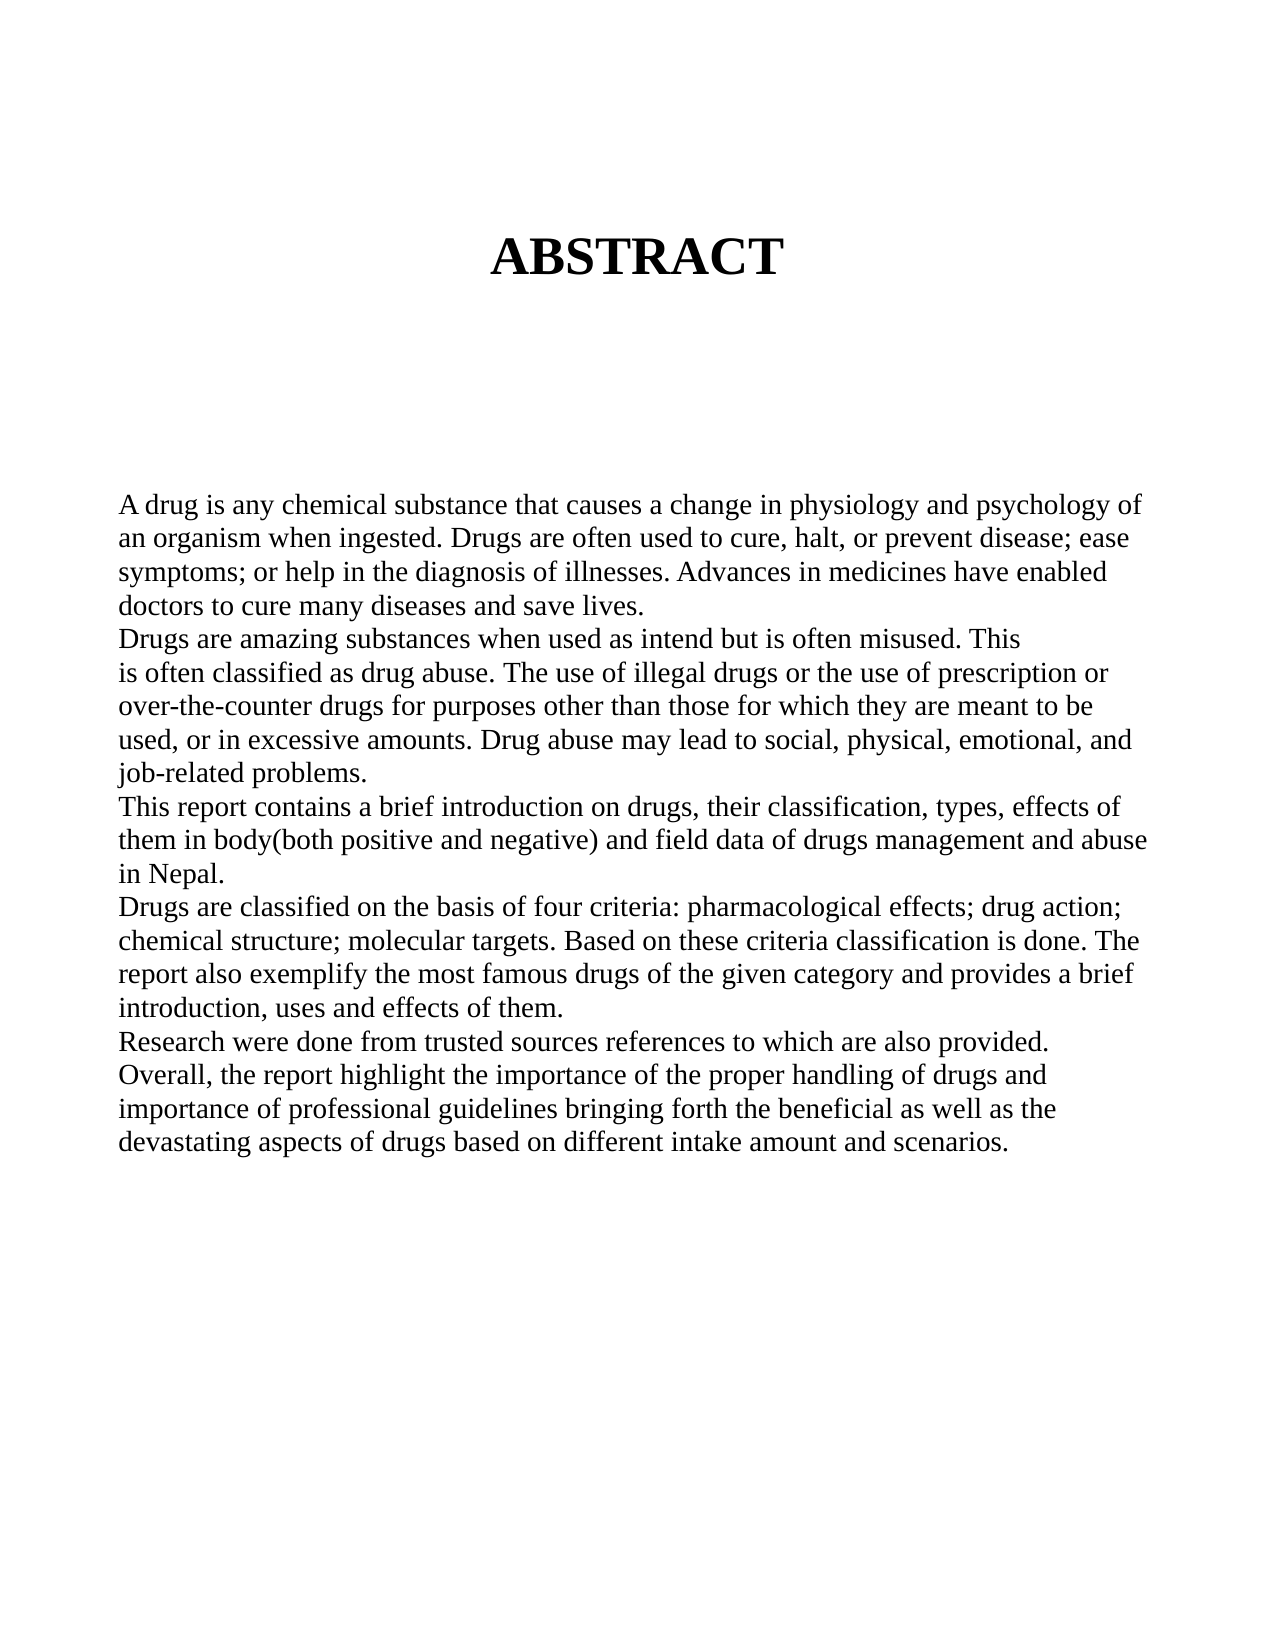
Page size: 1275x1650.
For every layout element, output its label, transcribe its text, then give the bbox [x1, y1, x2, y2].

text This report contains a brief introduction on drugs, their classification, types, effects of them in body(both positive and negative) and field data of drugs management and abuse in Nepal. [118, 789, 1157, 889]
text Research were done from trusted sources references to which are also provided. [118, 1024, 1157, 1057]
text ABSTRACT [118, 223, 1157, 286]
text Overall, the report highlight the importance of the proper handling of drugs and importance of professional guidelines bringing forth the beneficial as well as the devastating aspects of drugs based on different intake amount and scenarios. [118, 1057, 1157, 1158]
text A drug is any chemical substance that causes a change in physiology and psychology of an organism when ingested. Drugs are often used to cure, halt, or prevent disease; ease symptoms; or help in the diagnosis of illnesses. Advances in medicines have enabled doctors to cure many diseases and save lives. [118, 487, 1157, 621]
text Drugs are amazing substances when used as intend but is often misused. This [118, 621, 1157, 655]
text is often classified as drug abuse. The use of illegal drugs or the use of prescription or over-the-counter drugs for purposes other than those for which they are meant to be used, or in excessive amounts. Drug abuse may lead to social, physical, emotional, and job-related problems. [118, 655, 1157, 789]
text Drugs are classified on the basis of four criteria: pharmacological effects; drug action; chemical structure; molecular targets. Based on these criteria classification is done. The report also exemplify the most famous drugs of the given category and provides a brief introduction, uses and effects of them. [118, 889, 1157, 1024]
